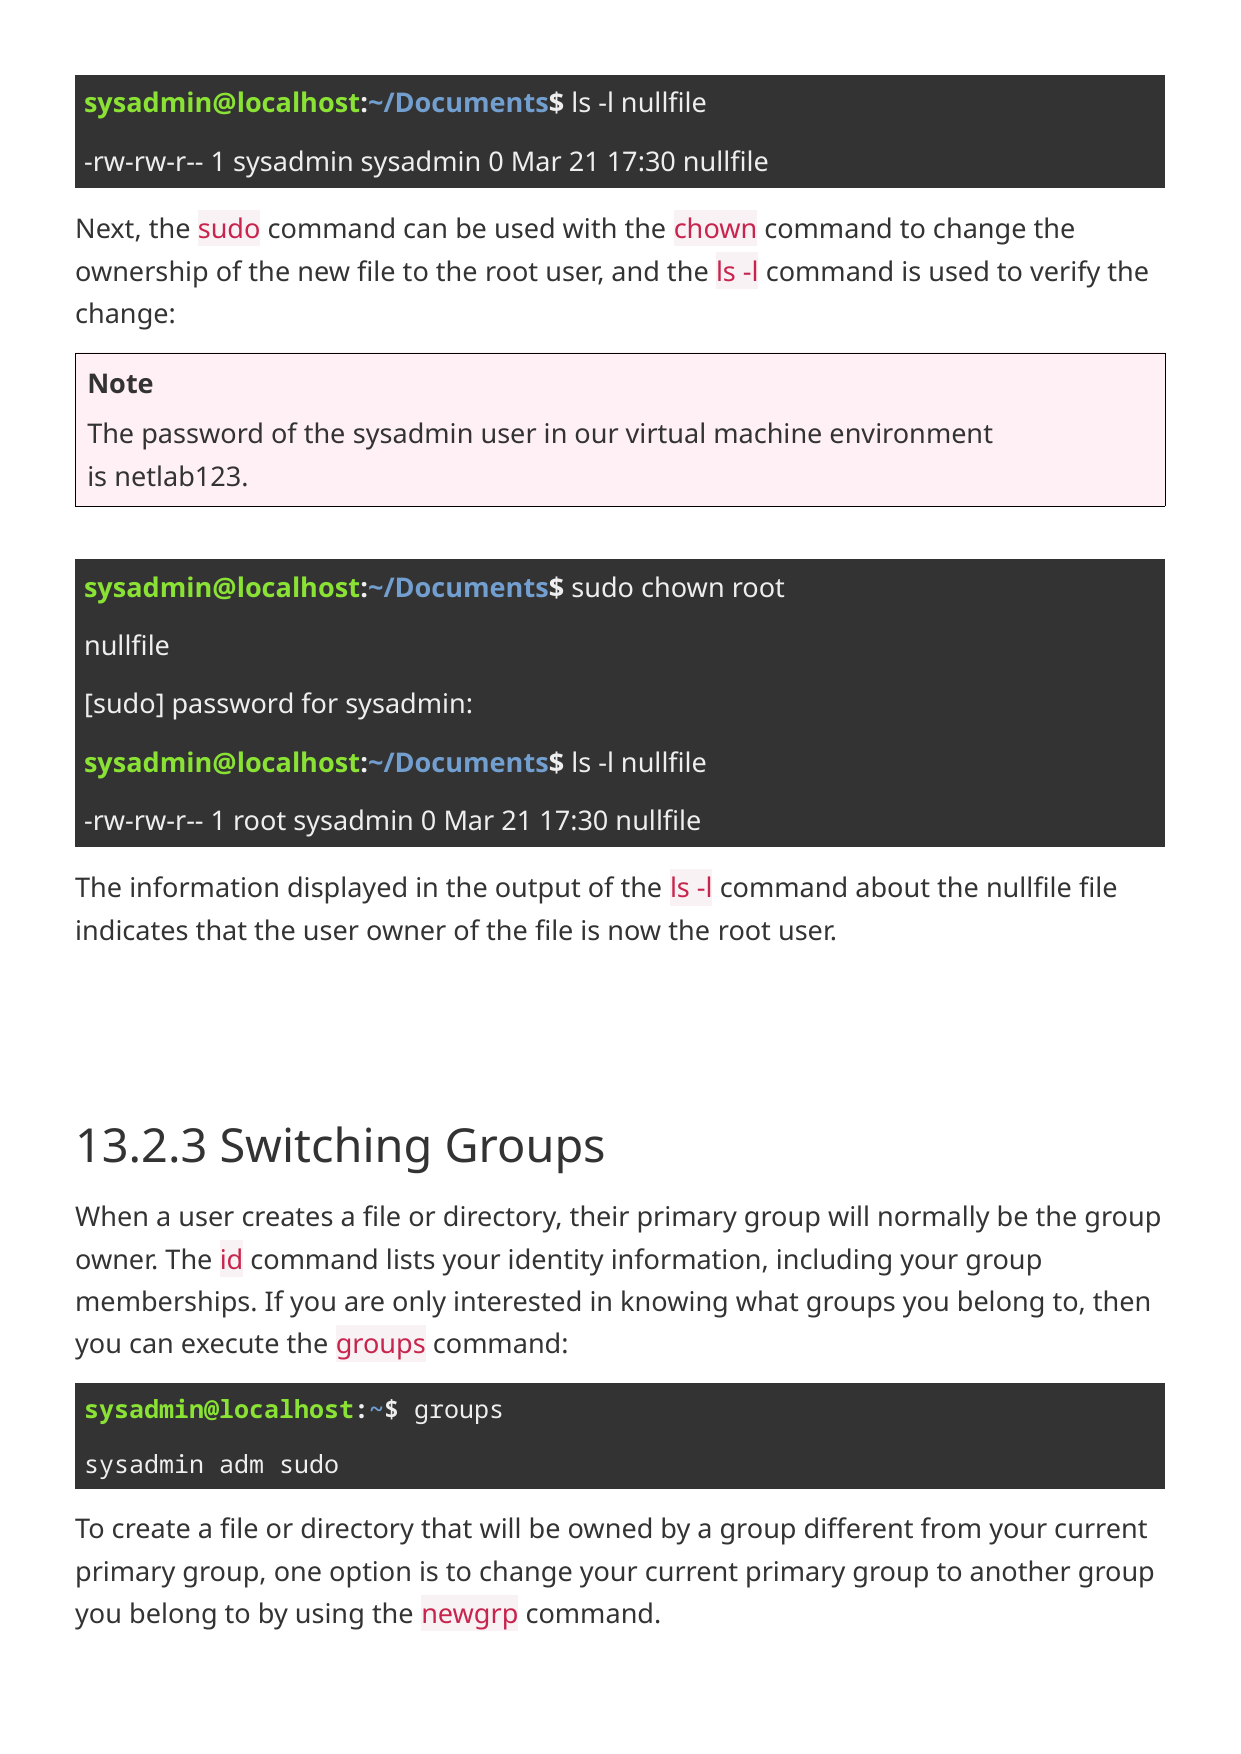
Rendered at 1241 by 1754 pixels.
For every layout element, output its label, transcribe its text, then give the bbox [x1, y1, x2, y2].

text Next, the sudo command can be used with the chown command to change the ownership of the new file to the root user, and the ls -l command is used to verify the change: [75, 209, 1165, 331]
subtitle 13.2.3 Switching Groups [75, 1112, 1165, 1176]
text sysadmin@localhost:~/Documents$ sudo chown root [75, 559, 1165, 605]
text [sudo] password for sysadmin: [75, 676, 1165, 722]
text Note [76, 354, 1165, 401]
text -rw-rw-r-- 1 root sysadmin 0 Mar 21 17:30 nullfile [75, 792, 1165, 847]
text The password of the sysadmin user in our virtual machine environment is netlab123. [76, 403, 1165, 506]
text When a user creates a file or directory, their primary group will normally be the group owner. The id command lists your identity information, including your group memberships. If you are only interested in knowing what groups you belong to, then you can execute the groups command: [75, 1198, 1165, 1362]
text nullfile [75, 617, 1165, 663]
text sysadmin@localhost:~$ groups [75, 1383, 1165, 1426]
text sysadmin adm sudo [75, 1437, 1165, 1489]
text sysadmin@localhost:~/Documents$ ls -l nullfile [75, 75, 1165, 121]
text sysadmin@localhost:~/Documents$ ls -l nullfile [75, 734, 1165, 780]
text The information displayed in the output of the ls -l command about the nullfile file indicates that the user owner of the file is now the root user. [75, 869, 1165, 948]
text To create a file or directory that will be owned by a group different from your current primary group, one option is to change your current primary group to another group you belong to by using the newgrp command. [75, 1510, 1165, 1631]
text -rw-rw-r-- 1 sysadmin sysadmin 0 Mar 21 17:30 nullfile [75, 133, 1165, 188]
